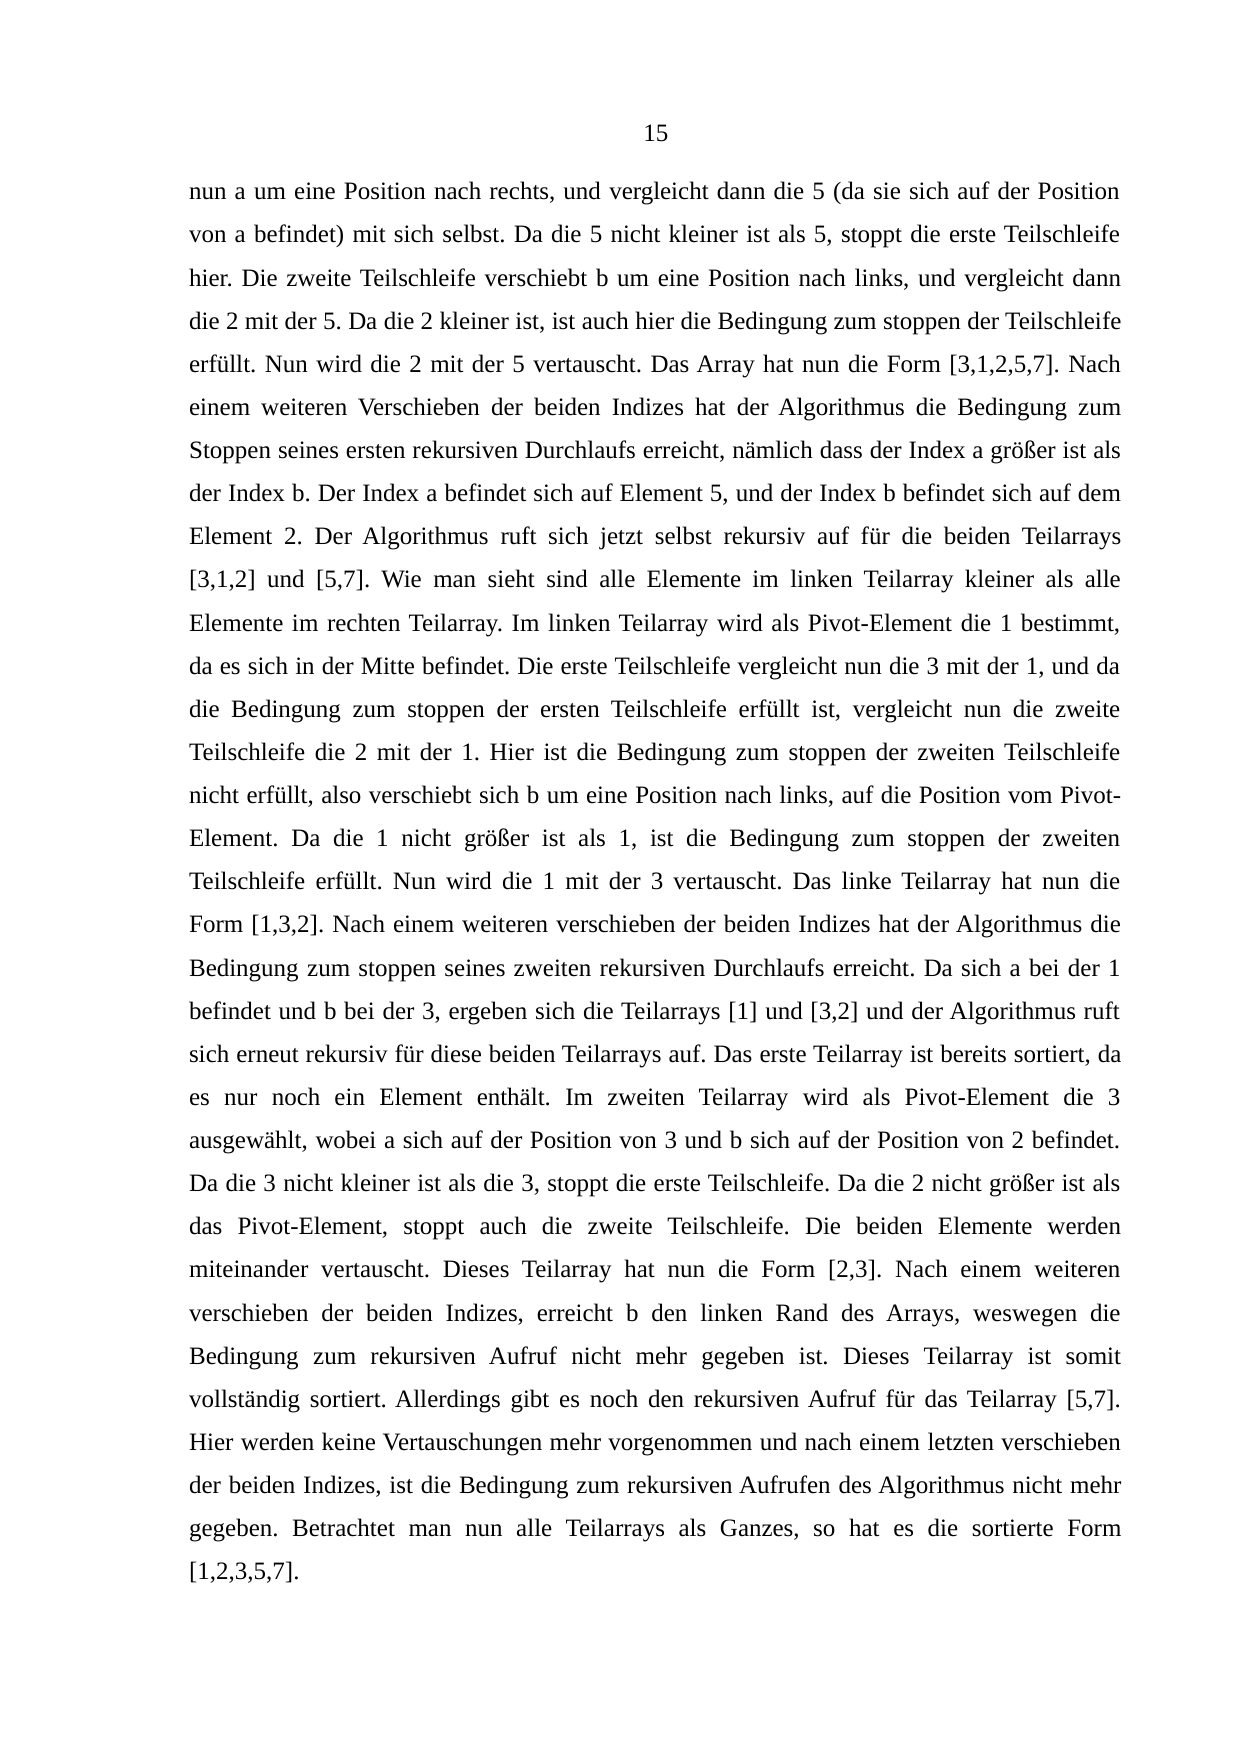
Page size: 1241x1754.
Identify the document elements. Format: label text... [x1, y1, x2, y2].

text nun a um eine Position nach rechts, und vergleicht dann die 5 (da sie sich auf der Position von a befindet) mit sich selbst. Da die 5 nicht kleiner ist als 5, stoppt die erste Teilschleife hier. Die zweite Teilschleife verschiebt b um eine Position nach links, und vergleicht dann die 2 mit der 5. Da die 2 kleiner ist, ist auch hier die Bedingung zum stoppen der Teilschleife erfüllt. Nun wird die 2 mit der 5 vertauscht. Das Array hat nun die Form [3,1,2,5,7]. Nach einem weiteren Verschieben der beiden Indizes hat der Algorithmus die Bedingung zum Stoppen seines ersten rekursiven Durchlaufs erreicht, nämlich dass der Index a größer ist als der Index b. Der Index a befindet sich auf Element 5, und der Index b befindet sich auf dem Element 2. Der Algorithmus ruft sich jetzt selbst rekursiv auf für die beiden Teilarrays [3,1,2] und [5,7]. Wie man sieht sind alle Elemente im linken Teilarray kleiner als alle Elemente im rechten Teilarray. Im linken Teilarray wird als Pivot-Element die 1 bestimmt, da es sich in der Mitte befindet. Die erste Teilschleife vergleicht nun die 3 mit der 1, und da die Bedingung zum stoppen der ersten Teilschleife erfüllt ist, vergleicht nun die zweite Teilschleife die 2 mit der 1. Hier ist die Bedingung zum stoppen der zweiten Teilschleife nicht erfüllt, also verschiebt sich b um eine Position nach links, auf die Position vom Pivot-Element. Da die 1 nicht größer ist als 1, ist die Bedingung zum stoppen der zweiten Teilschleife erfüllt. Nun wird die 1 mit der 3 vertauscht. Das linke Teilarray hat nun die Form [1,3,2]. Nach einem weiteren verschieben der beiden Indizes hat der Algorithmus die Bedingung zum stoppen seines zweiten rekursiven Durchlaufs erreicht. Da sich a bei der 1 befindet und b bei der 3, ergeben sich die Teilarrays [1] und [3,2] und der Algorithmus ruft sich erneut rekursiv für diese beiden Teilarrays auf. Das erste Teilarray ist bereits sortiert, da es nur noch ein Element enthält. Im zweiten Teilarray wird als Pivot-Element die 3 ausgewählt, wobei a sich auf der Position von 3 und b sich auf der Position von 2 befindet. Da die 3 nicht kleiner ist als die 3, stoppt die erste Teilschleife. Da die 2 nicht größer ist als das Pivot-Element, stoppt auch die zweite Teilschleife. Die beiden Elemente werden miteinander vertauscht. Dieses Teilarray hat nun die Form [2,3]. Nach einem weiteren verschieben der beiden Indizes, erreicht b den linken Rand des Arrays, weswegen die Bedingung zum rekursiven Aufruf nicht mehr gegeben ist. Dieses Teilarray ist somit vollständig sortiert. Allerdings gibt es noch den rekursiven Aufruf für das Teilarray [5,7]. Hier werden keine Vertauschungen mehr vorgenommen und nach einem letzten verschieben der beiden Indizes, ist die Bedingung zum rekursiven Aufrufen des Algorithmus nicht mehr gegeben. Betrachtet man nun alle Teilarrays als Ganzes, so hat es die sortierte Form [1,2,3,5,7]. [189, 176, 1122, 1585]
